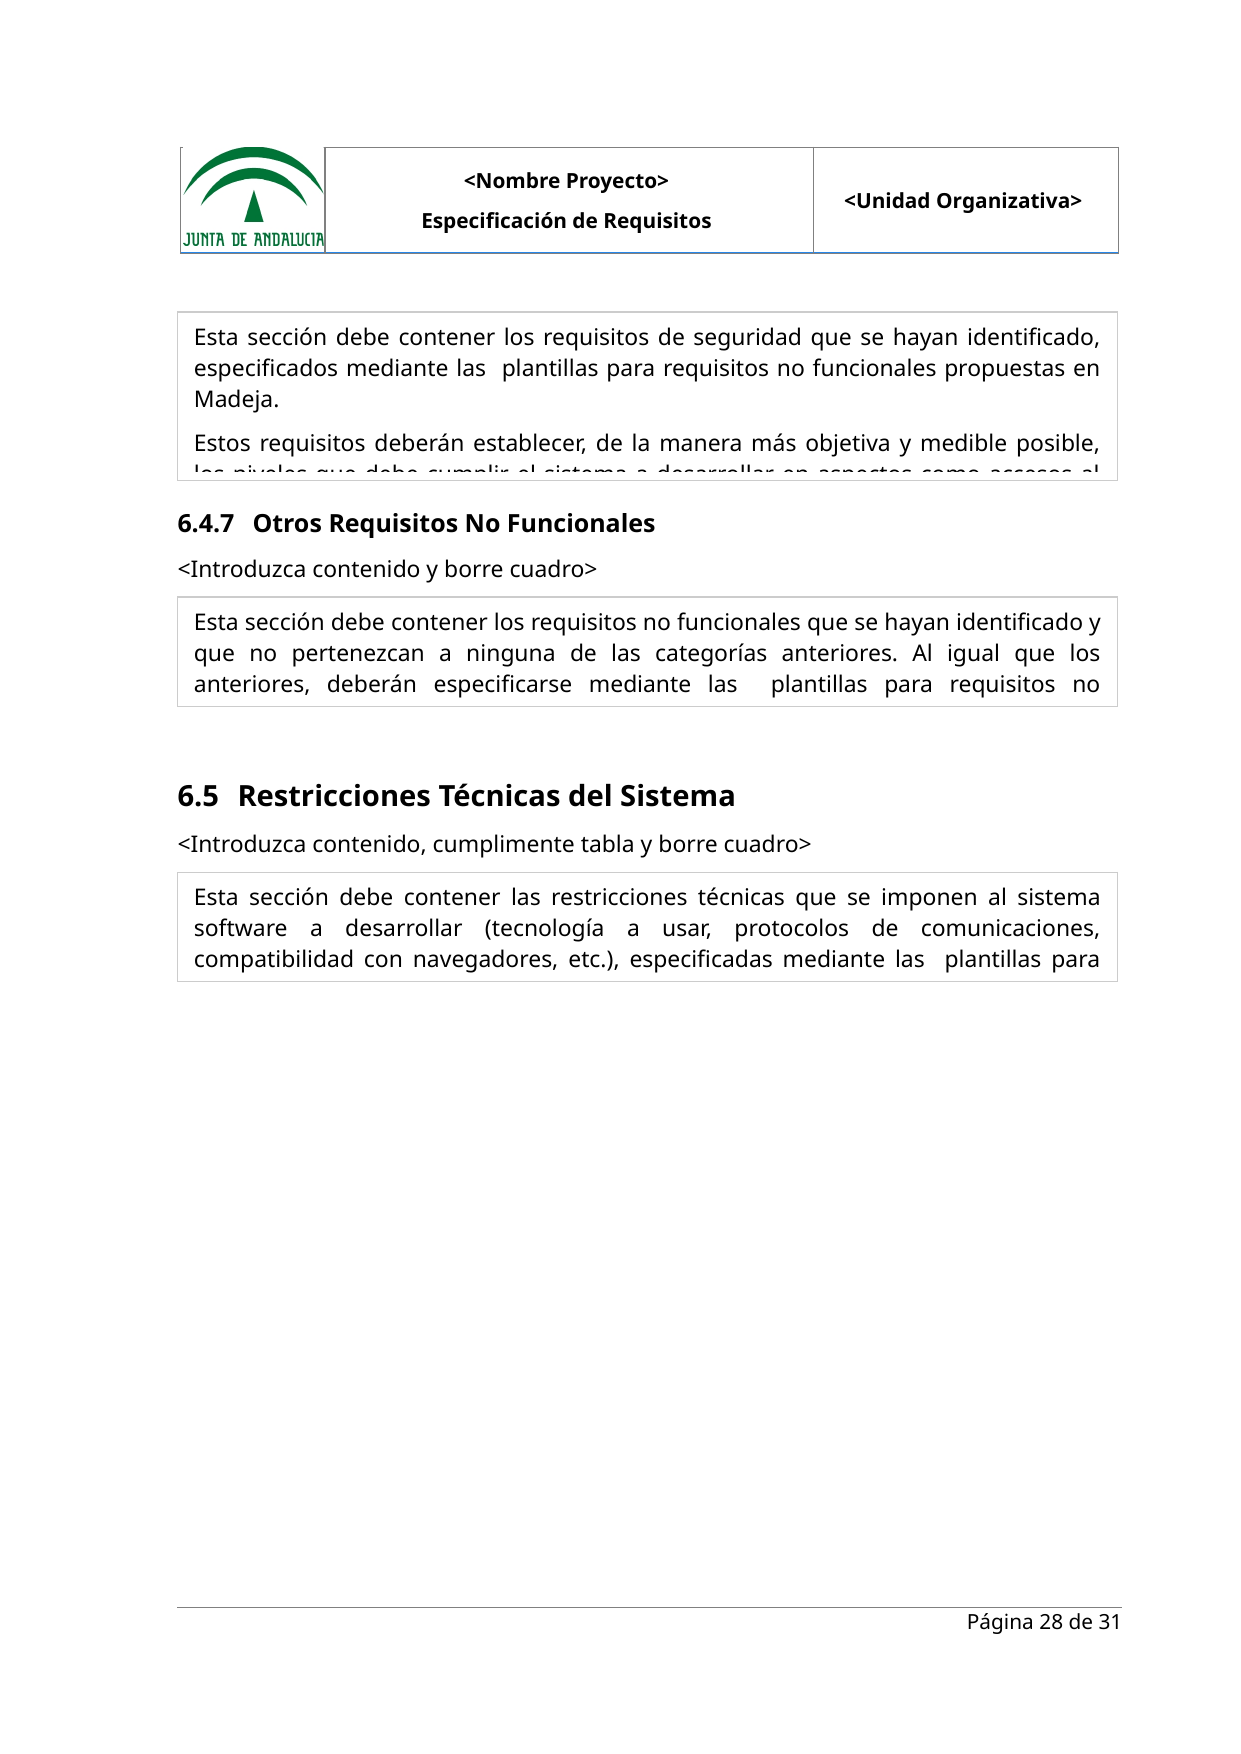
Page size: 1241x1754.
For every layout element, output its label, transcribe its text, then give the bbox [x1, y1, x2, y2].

text Esta sección debe contener los requisitos no funcionales que se hayan identificado y que no pertenezcan a ninguna de las categorías anteriores. Al igual que los anteriores, deberán especificarse mediante las plantillas para requisitos no funcionales propuestas en Madeja. [194, 605, 1101, 698]
text <Introduzca contenido, cumplimente tabla y borre cuadro> [177, 828, 1122, 859]
subtitle Restricciones Técnicas del Sistema [177, 776, 1122, 815]
text Esta sección debe contener las restricciones técnicas que se imponen al sistema software a desarrollar (tecnología a usar, protocolos de comunicaciones, compatibilidad con navegadores, etc.), especificadas mediante las plantillas para restricciones técnicas que se muestran a continuación. [194, 881, 1101, 973]
text Esta sección debe contener los requisitos de seguridad que se hayan identificado, especificados mediante las plantillas para requisitos no funcionales propuestas en Madeja. [194, 321, 1101, 414]
text Estos requisitos deberán establecer, de la manera más objetiva y medible posible, los niveles que debe cumplir el sistema a desarrollar en aspectos como accesos al sistema, identificación y autenticación, protección de datos y privacidad. [194, 427, 1101, 472]
picture [183, 147, 324, 246]
subtitle Otros Requisitos No Funcionales [177, 506, 1122, 540]
text <Introduzca contenido y borre cuadro> [177, 553, 1122, 584]
